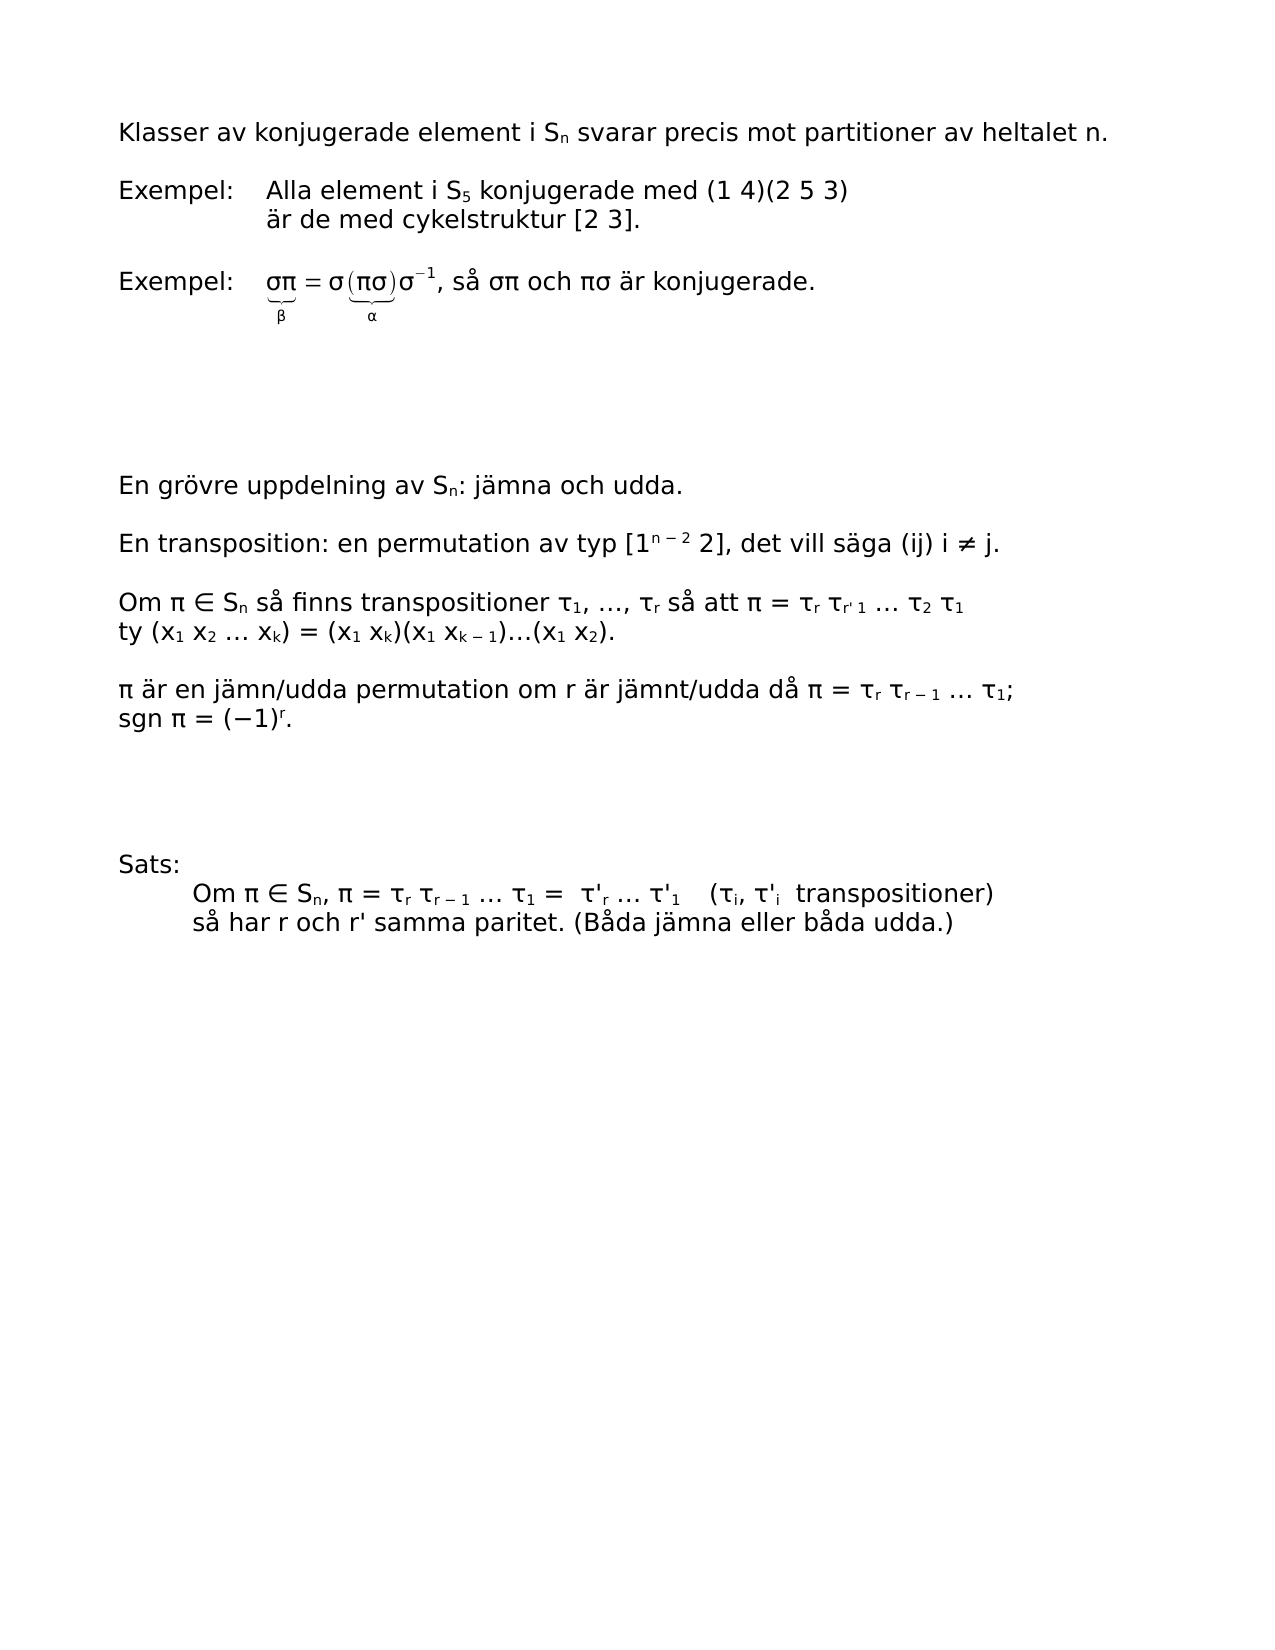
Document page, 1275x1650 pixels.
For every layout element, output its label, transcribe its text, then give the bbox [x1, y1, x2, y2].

text En grövre uppdelning av Sn: jämna och udda. [118, 471, 1157, 500]
text sgn π = (−1)r. [118, 704, 1157, 734]
text Exempel: Alla element i S5 konjugerade med (1 4)(2 5 3) [118, 176, 1157, 206]
text är de med cykelstruktur [2 3]. [118, 206, 1157, 235]
text Sats: [118, 850, 1157, 879]
text π är en jämn/udda permutation om r är jämnt/udda då π = τr τr − 1 … τ1; [118, 675, 1157, 704]
text så har r och r' samma paritet. (Båda jämna eller båda udda.) [118, 909, 1157, 938]
text En transposition: en permutation av typ [1n − 2 2], det vill säga (ij) i ≠ j. [118, 529, 1157, 559]
text ty (x1 x2 … xk) = (x1 xk)(x1 xk − 1)…(x1 x2). [118, 617, 1157, 646]
text Om π ∈ Sn så finns transpositioner τ1, …, τr så att π = τr τr' 1 … τ2 τ1 [118, 588, 1157, 617]
text Klasser av konjugerade element i Sn svarar precis mot partitioner av heltalet n. [118, 118, 1157, 147]
text Om π ∈ Sn, π = τr τr − 1 … τ1 = τ'r … τ'1 (τi, τ'i transpositioner) [118, 879, 1157, 909]
text Exempel: , så σπ och πσ är konjugerade. [118, 264, 1157, 325]
